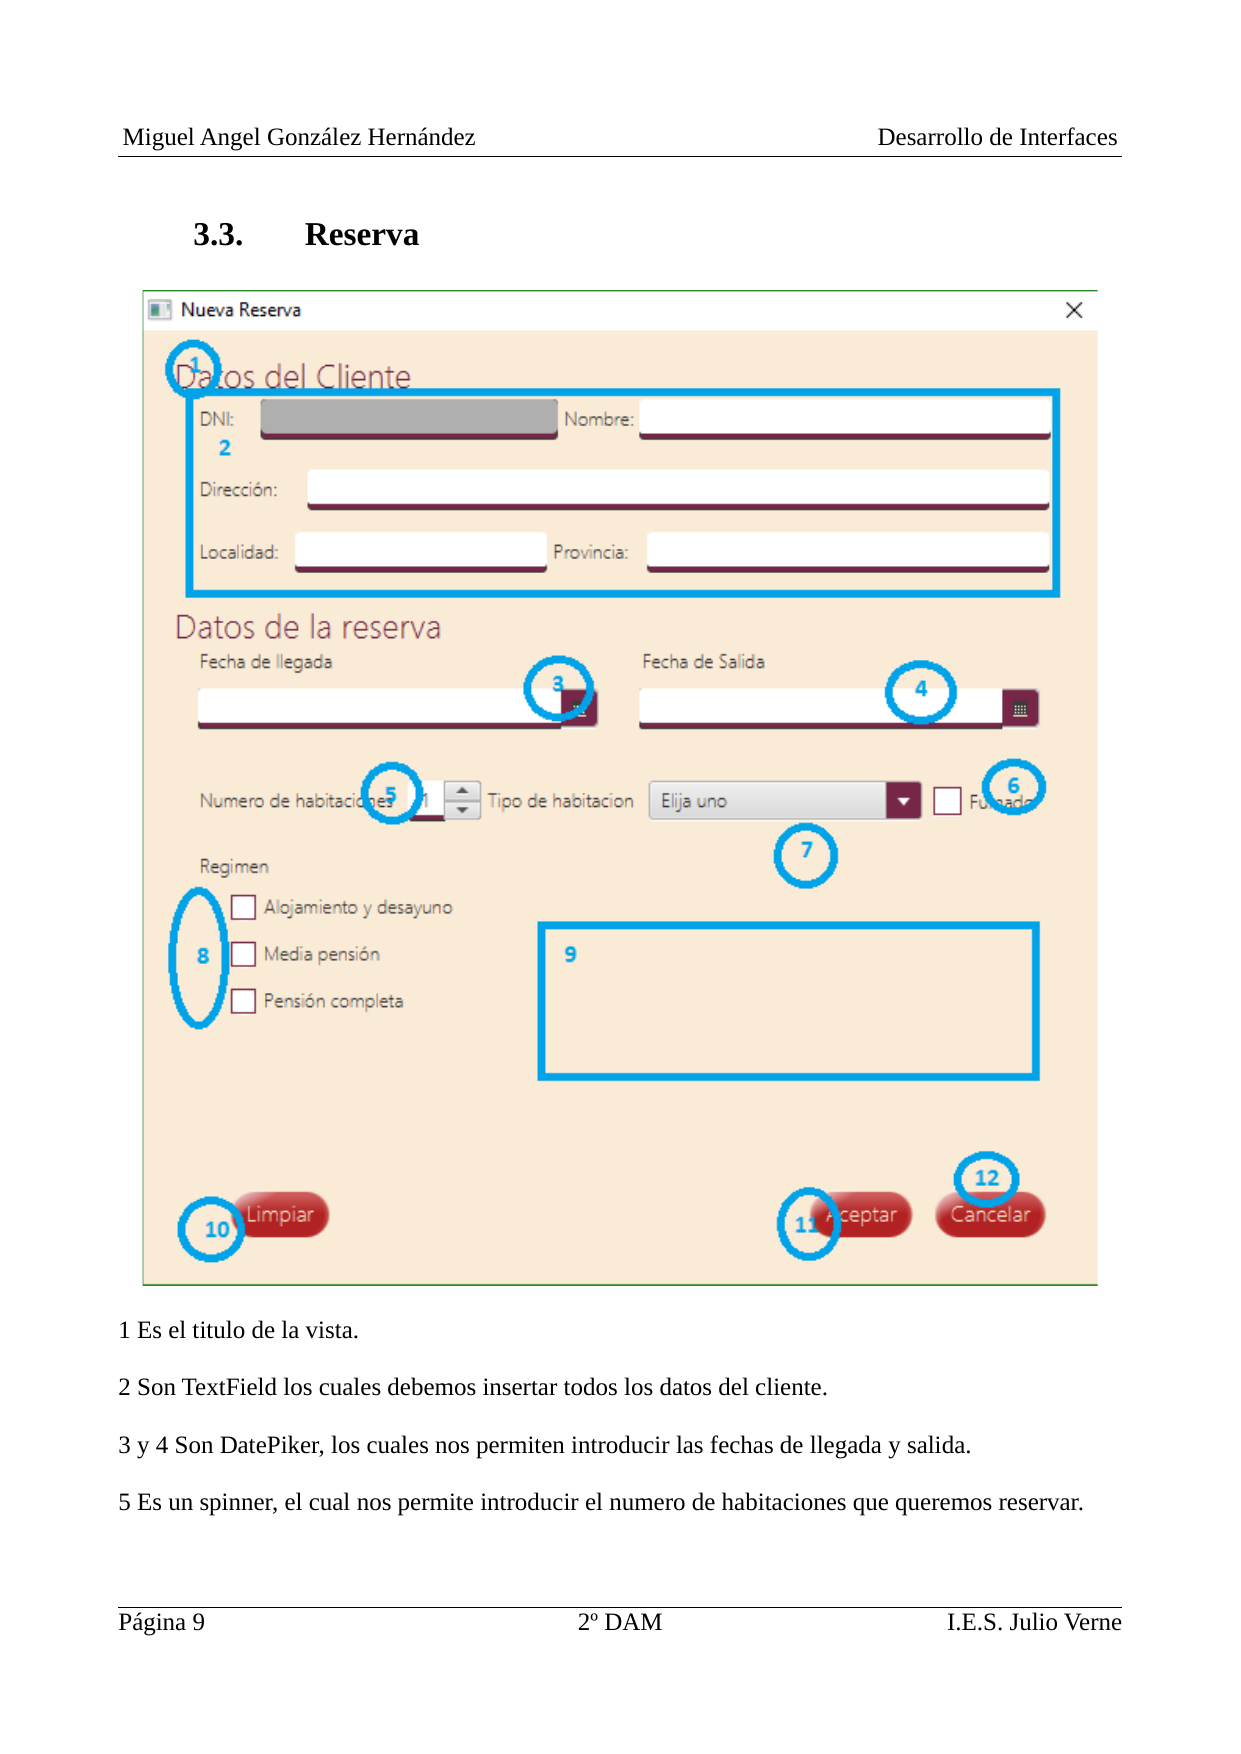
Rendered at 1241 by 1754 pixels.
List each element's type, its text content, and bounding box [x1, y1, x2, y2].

text 5 Es un spinner, el cual nos permite introducir el numero de habitaciones que queremos reservar. [118, 1487, 1122, 1516]
text 1 Es el titulo de la vista. [118, 1315, 1122, 1343]
text 2 Son TextField los cuales debemos insertar todos los datos del cliente. [118, 1372, 1122, 1401]
picture [142, 290, 1098, 1286]
text 3 y 4 Son DatePiker, los cuales nos permiten introducir las fechas de llegada y salida. [118, 1430, 1122, 1458]
list Reserva [193, 214, 1122, 252]
